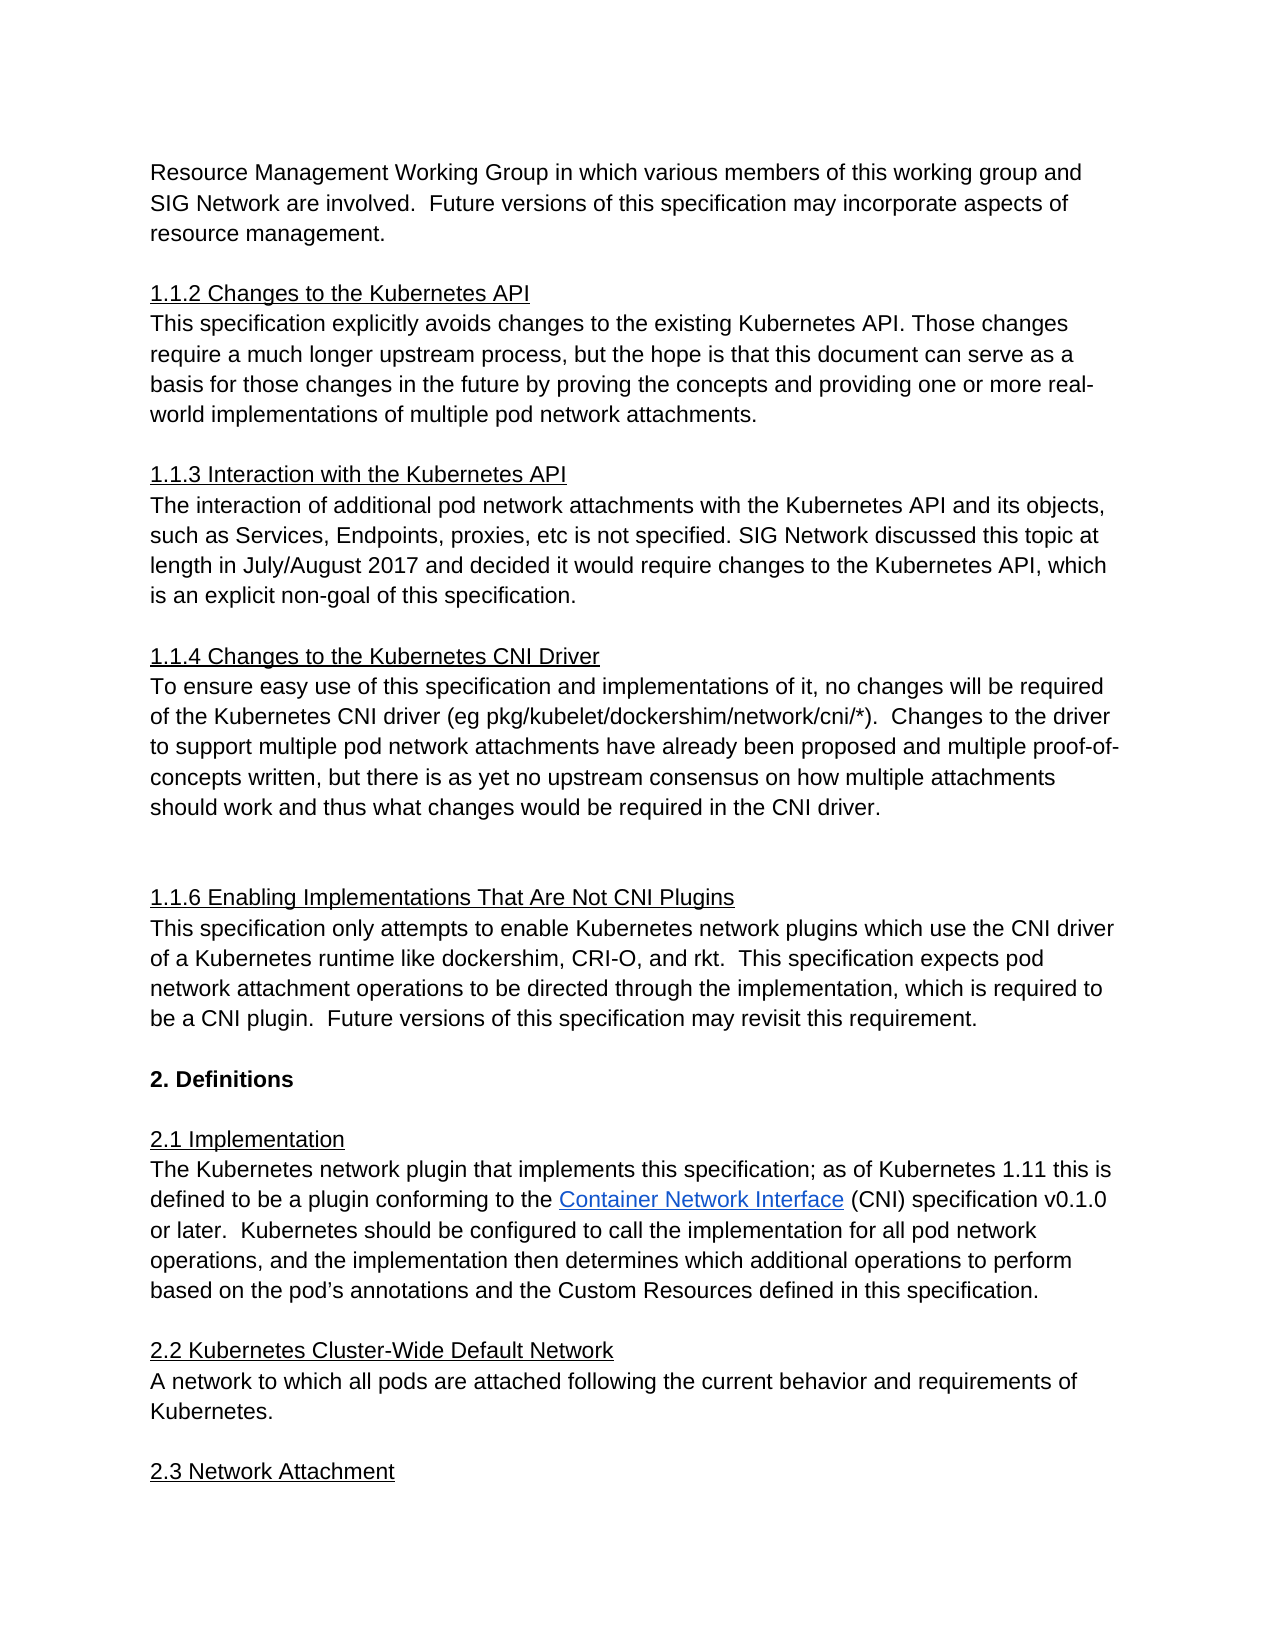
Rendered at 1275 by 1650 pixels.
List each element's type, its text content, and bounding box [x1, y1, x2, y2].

text 1.1.6 Enabling Implementations That Are Not CNI Plugins [150, 884, 1125, 911]
text 1.1.2 Changes to the Kubernetes API [150, 280, 1125, 307]
text 2. Definitions [150, 1066, 1125, 1092]
text 1.1.3 Interaction with the Kubernetes API [150, 461, 1125, 488]
text This specification explicitly avoids changes to the existing Kubernetes API. Those changes require a much longer upstream process, but the hope is that this document can serve as a basis for those changes in the future by proving the concepts and providing one or more real-world implementations of multiple pod network attachments. [150, 310, 1125, 427]
text A network to which all pods are attached following the current behavior and requirements of Kubernetes. [150, 1368, 1125, 1424]
text 1.1.4 Changes to the Kubernetes CNI Driver [150, 643, 1125, 669]
text The Kubernetes network plugin that implements this specification; as of Kubernetes 1.11 this is defined to be a plugin conforming to the Container Network Interface (CNI) specification v0.1.0 or later. Kubernetes should be configured to call the implementation for all pod network operations, and the implementation then determines which additional operations to perform based on the pod’s annotations and the Custom Resources defined in this specification. [150, 1156, 1125, 1303]
text Resource Management Working Group in which various members of this working group and SIG Network are involved. Future versions of this specification may incorporate aspects of resource management. [150, 159, 1125, 246]
text 2.3 Network Attachment [150, 1458, 1125, 1485]
text 2.1 Implementation [150, 1126, 1125, 1152]
text The interaction of additional pod network attachments with the Kubernetes API and its objects, such as Services, Endpoints, proxies, etc is not specified. SIG Network discussed this topic at length in July/August 2017 and decided it would require changes to the Kubernetes API, which is an explicit non-goal of this specification. [150, 492, 1125, 609]
text This specification only attempts to enable Kubernetes network plugins which use the CNI driver of a Kubernetes runtime like dockershim, CRI-O, and rkt. This specification expects pod network attachment operations to be directed through the implementation, which is required to be a CNI plugin. Future versions of this specification may revisit this requirement. [150, 914, 1125, 1032]
text 2.2 Kubernetes Cluster-Wide Default Network [150, 1337, 1125, 1364]
text To ensure easy use of this specification and implementations of it, no changes will be required of the Kubernetes CNI driver (eg pkg/kubelet/dockershim/network/cni/*). Changes to the driver to support multiple pod network attachments have already been proposed and multiple proof-of-concepts written, but there is as yet no upstream consensus on how multiple attachments should work and thus what changes would be required in the CNI driver. [150, 673, 1125, 820]
